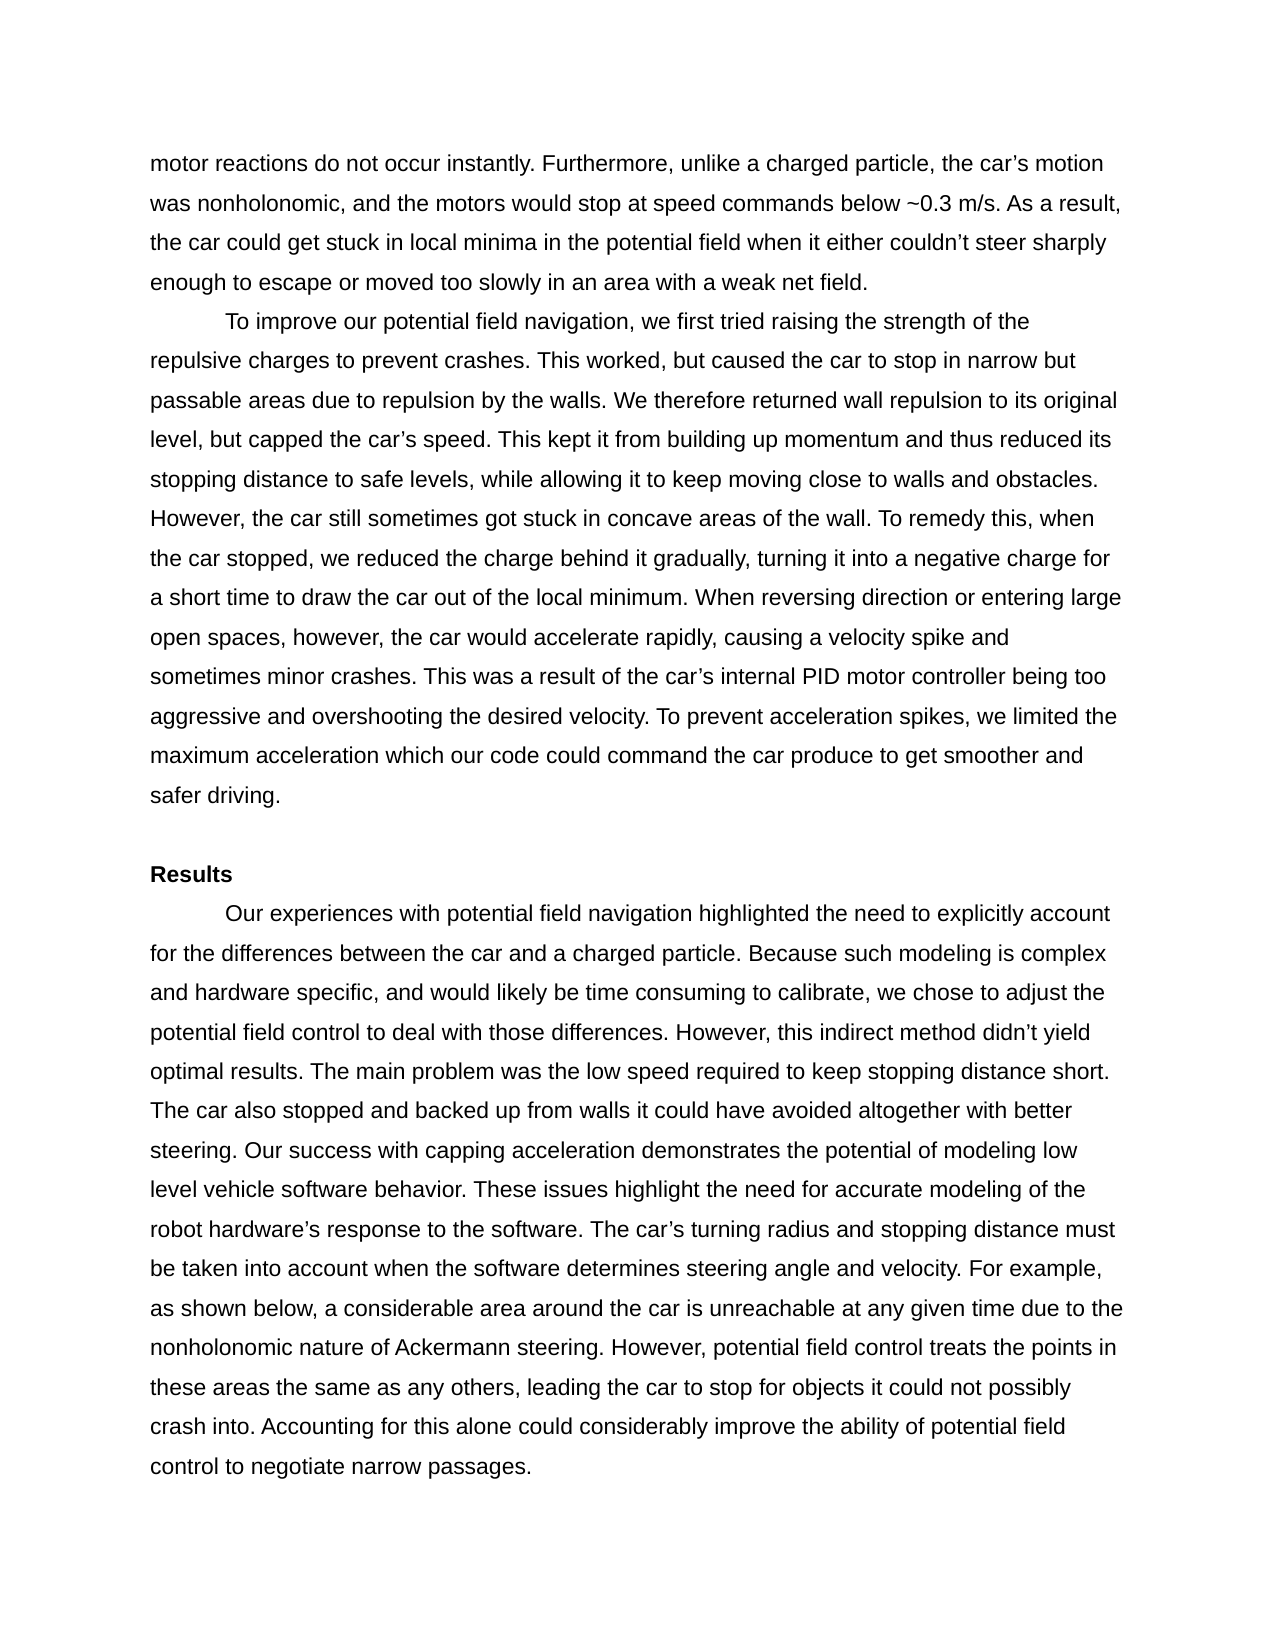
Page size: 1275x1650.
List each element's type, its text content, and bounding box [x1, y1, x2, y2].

text To improve our potential field navigation, we first tried raising the strength of the repulsive charges to prevent crashes. This worked, but caused the car to stop in narrow but passable areas due to repulsion by the walls. We therefore returned wall repulsion to its original level, but capped the car’s speed. This kept it from building up momentum and thus reduced its stopping distance to safe levels, while allowing it to keep moving close to walls and obstacles. However, the car still sometimes got stuck in concave areas of the wall. To remedy this, when the car stopped, we reduced the charge behind it gradually, turning it into a negative charge for a short time to draw the car out of the local minimum. When reversing direction or entering large open spaces, however, the car would accelerate rapidly, causing a velocity spike and sometimes minor crashes. This was a result of the car’s internal PID motor controller being too aggressive and overshooting the desired velocity. To prevent acceleration spikes, we limited the maximum acceleration which our code could command the car produce to get smoother and safer driving. [150, 308, 1125, 808]
text Our experiences with potential field navigation highlighted the need to explicitly account for the differences between the car and a charged particle. Because such modeling is complex and hardware specific, and would likely be time consuming to calibrate, we chose to adjust the potential field control to deal with those differences. However, this indirect method didn’t yield optimal results. The main problem was the low speed required to keep stopping distance short. The car also stopped and backed up from walls it could have avoided altogether with better steering. Our success with capping acceleration demonstrates the potential of modeling low level vehicle software behavior. These issues highlight the need for accurate modeling of the robot hardware’s response to the software. The car’s turning radius and stopping distance must be taken into account when the software determines steering angle and velocity. For example, as shown below, a considerable area around the car is unreachable at any given time due to the nonholonomic nature of Ackermann steering. However, potential field control treats the points in these areas the same as any others, leading the car to stop for objects it could not possibly crash into. Accounting for this alone could considerably improve the ability of potential field control to negotiate narrow passages. [150, 900, 1125, 1479]
text Results [150, 861, 1125, 887]
text motor reactions do not occur instantly. Furthermore, unlike a charged particle, the car’s motion was nonholonomic, and the motors would stop at speed commands below ~0.3 m/s. As a result, the car could get stuck in local minima in the potential field when it either couldn’t steer sharply enough to escape or moved too slowly in an area with a weak net field. [150, 150, 1125, 295]
